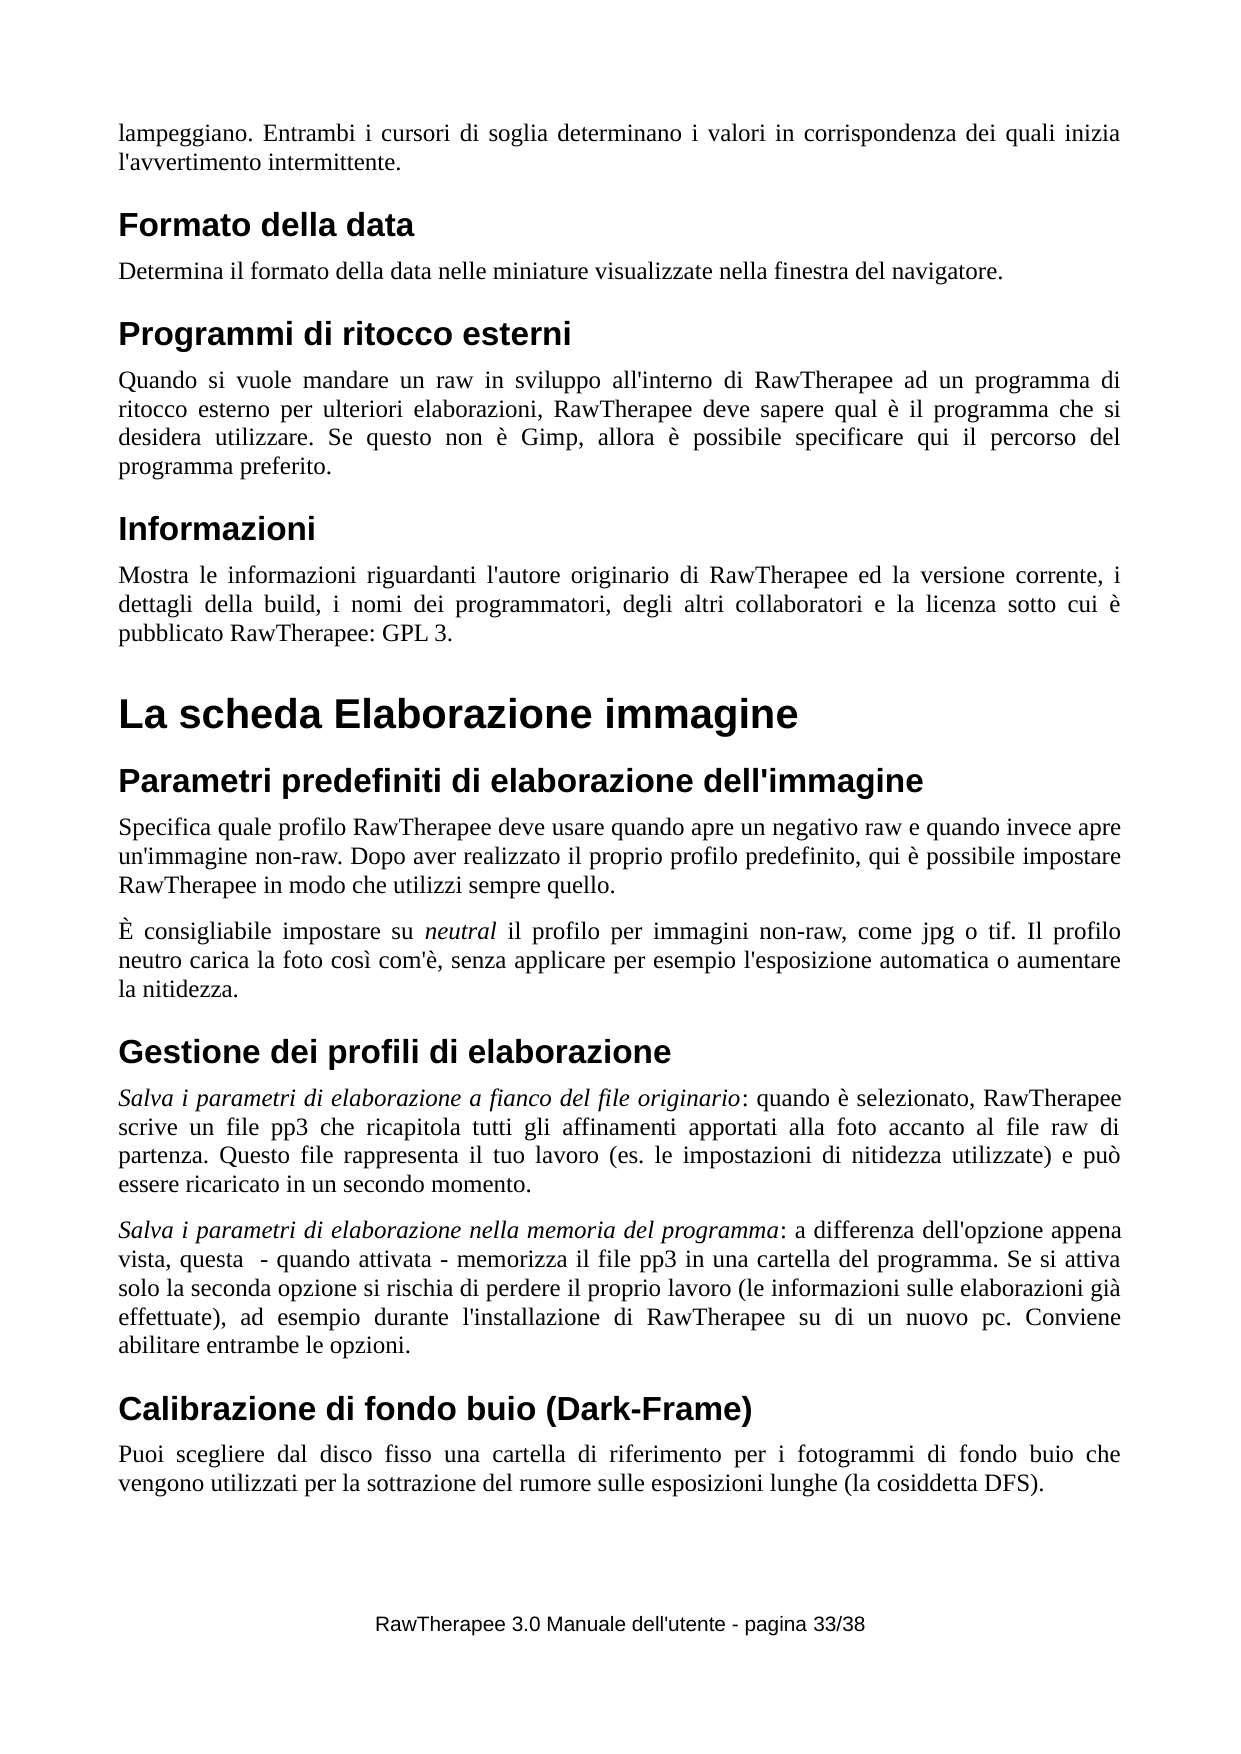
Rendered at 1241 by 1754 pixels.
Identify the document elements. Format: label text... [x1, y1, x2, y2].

subtitle Formato della data [118, 205, 1122, 243]
text Salva i parametri di elaborazione a fianco del file originario: quando è selezionato, RawTherapee scrive un file pp3 che ricapitola tutti gli affinamenti apportati alla foto accanto al file raw di partenza. Questo file rappresenta il tuo lavoro (es. le impostazioni di nitidezza utilizzate) e può essere ricaricato in un secondo momento. [118, 1083, 1122, 1198]
subtitle La scheda Elaborazione immagine [118, 689, 1122, 737]
text Puoi scegliere dal disco fisso una cartella di riferimento per i fotogrammi di fondo buio che vengono utilizzati per la sottrazione del rumore sulle esposizioni lunghe (la cosiddetta DFS). [118, 1439, 1122, 1497]
subtitle Calibrazione di fondo buio (Dark-Frame) [118, 1389, 1122, 1427]
text È consigliabile impostare su neutral il profilo per immagini non-raw, come jpg o tif. Il profilo neutro carica la foto così com'è, senza applicare per esempio l'esposizione automatica o aumentare la nitidezza. [118, 916, 1122, 1002]
subtitle Parametri predefiniti di elaborazione dell'immagine [118, 761, 1122, 800]
text Mostra le informazioni riguardanti l'autore originario di RawTherapee ed la versione corrente, i dettagli della build, i nomi dei programmatori, degli altri collaboratori e la licenza sotto cui è pubblicato RawTherapee: GPL 3. [118, 560, 1122, 647]
subtitle Programmi di ritocco esterni [118, 314, 1122, 353]
text Specifica quale profilo RawTherapee deve usare quando apre un negativo raw e quando invece apre un'immagine non-raw. Dopo aver realizzato il proprio profilo predefinito, qui è possibile impostare RawTherapee in modo che utilizzi sempre quello. [118, 812, 1122, 898]
text Salva i parametri di elaborazione nella memoria del programma: a differenza dell'opzione appena vista, questa - quando attivata - memorizza il file pp3 in una cartella del programma. Se si attiva solo la seconda opzione si rischia di perdere il proprio lavoro (le informazioni sulle elaborazioni già effettuate), ad esempio durante l'installazione di RawTherapee su di un nuovo pc. Conviene abilitare entrambe le opzioni. [118, 1216, 1122, 1359]
subtitle Gestione dei profili di elaborazione [118, 1032, 1122, 1070]
subtitle Informazioni [118, 509, 1122, 548]
text Determina il formato della data nelle miniature visualizzate nella finestra del navigatore. [118, 256, 1122, 285]
text lampeggiano. Entrambi i cursori di soglia determinano i valori in corrispondenza dei quali inizia l'avvertimento intermittente. [118, 118, 1122, 176]
text Quando si vuole mandare un raw in sviluppo all'interno di RawTherapee ad un programma di ritocco esterno per ulteriori elaborazioni, RawTherapee deve sapere qual è il programma che si desidera utilizzare. Se questo non è Gimp, allora è possibile specificare qui il percorso del programma preferito. [118, 365, 1122, 480]
